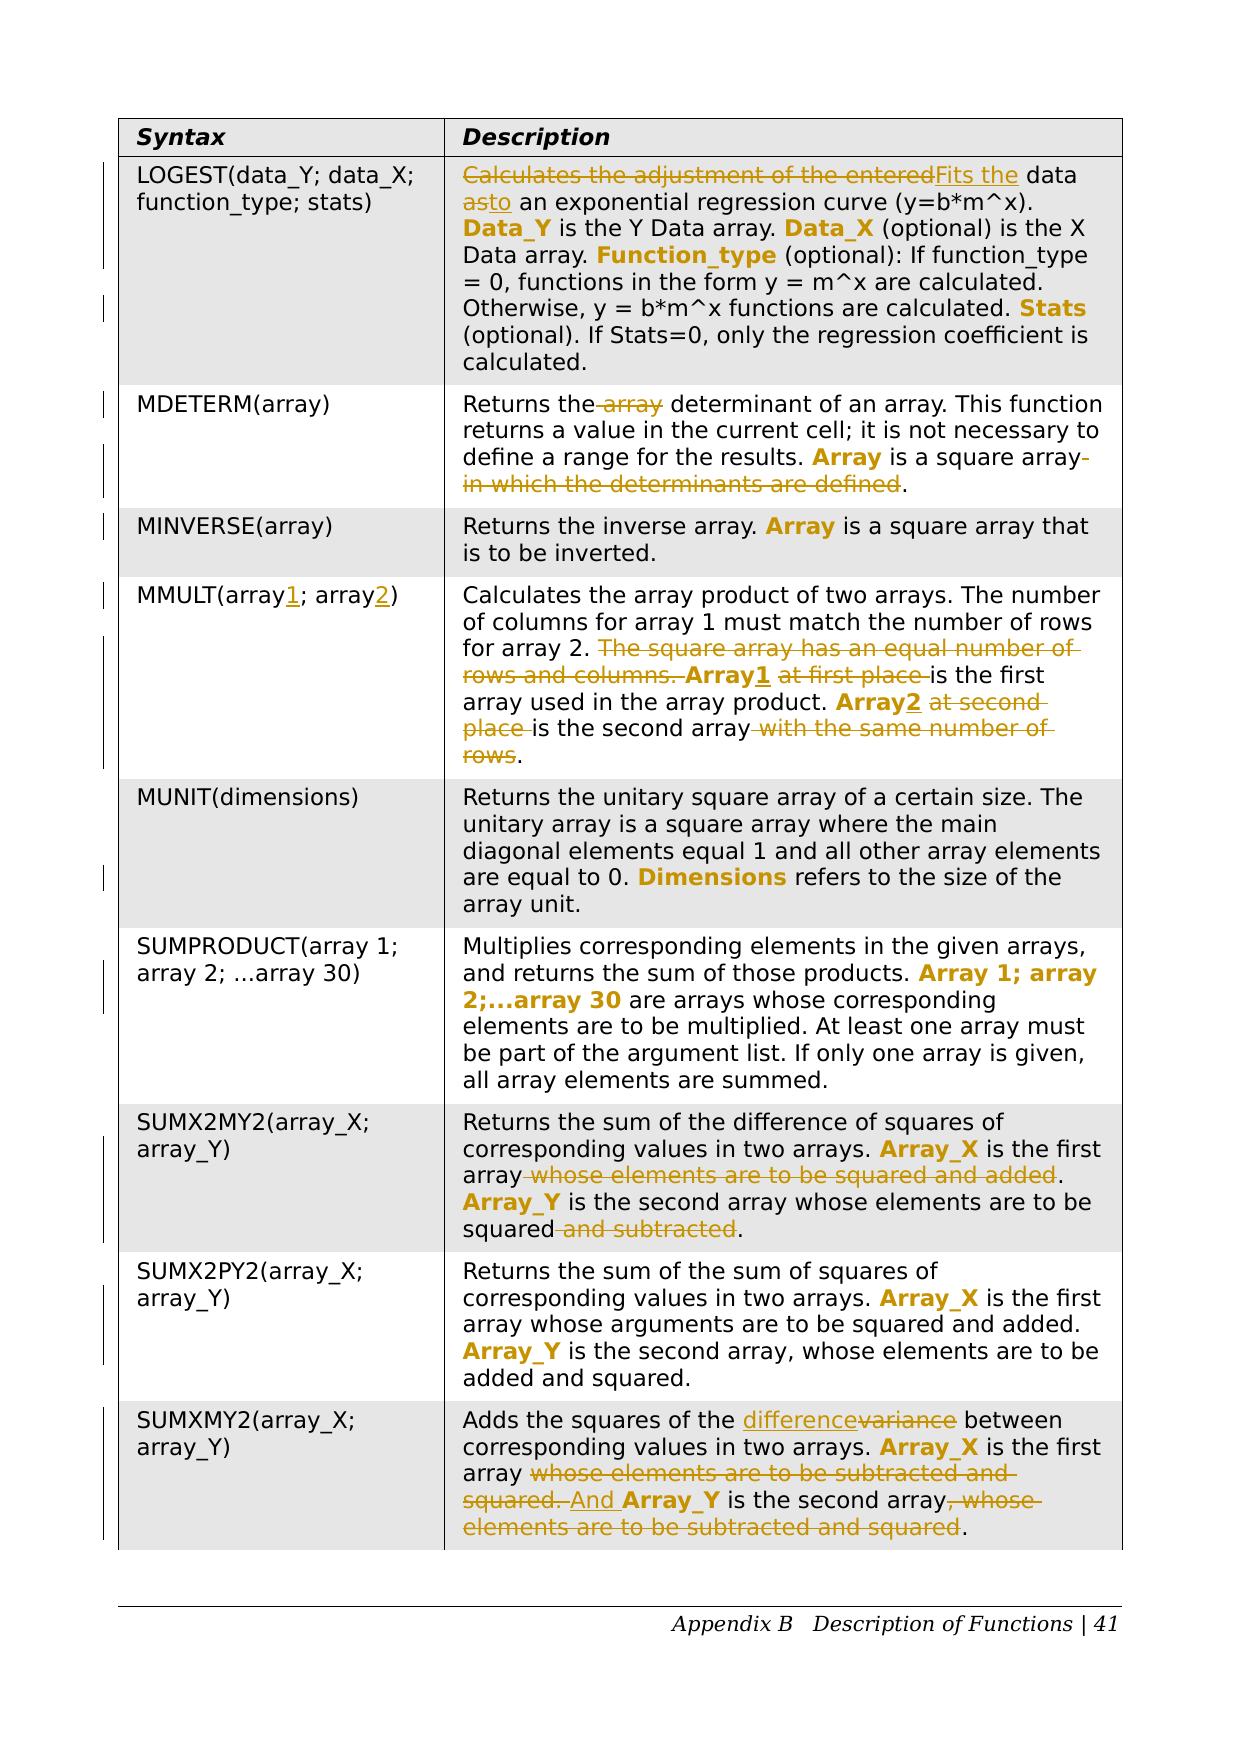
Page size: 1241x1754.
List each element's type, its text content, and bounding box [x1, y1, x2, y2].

table_cell Returns the inverse array. Array is a square array that is to be inverted. [445, 508, 1122, 577]
table_header Description [445, 119, 1122, 156]
table_cell SUMXMY2(array_X; array_Y) [119, 1401, 444, 1550]
table_cell Multiplies corresponding elements in the given arrays, and returns the sum of those products. Array 1; array 2;...array 30 are arrays whose corresponding elements are to be multiplied. At least one array must be part of the argument list. If only one array is given, all array elements are summed. [445, 928, 1122, 1103]
table_cell MUNIT(dimensions) [119, 779, 444, 928]
table_cell MINVERSE(array) [119, 508, 444, 577]
table_cell SUMPRODUCT(array 1; array 2; ...array 30) [119, 928, 444, 1103]
table_cell MDETERM(array) [119, 385, 444, 508]
table_cell Calculates the array product of two arrays. The number of columns for array 1 must match the number of rows for array 2. Array1 is the first array used in the array product. Array2 is the second array. [445, 577, 1122, 779]
table_cell Returns the unitary square array of a certain size. The unitary array is a square array where the main diagonal elements equal 1 and all other array elements are equal to 0. Dimensions refers to the size of the array unit. [445, 779, 1122, 928]
table_cell MMULT(array1; array2) [119, 577, 444, 779]
table_cell SUMX2MY2(array_X; array_Y) [119, 1104, 444, 1252]
table_cell LOGEST(data_Y; data_X; function_type; stats) [119, 157, 444, 385]
table_cell Returns the sum of the difference of squares of corresponding values in two arrays. Array_X is the first array. Array_Y is the second array whose elements are to be squared. [445, 1104, 1122, 1252]
table_cell Returns the sum of the sum of squares of corresponding values in two arrays. Array_X is the first array whose arguments are to be squared and added. Array_Y is the second array, whose elements are to be added and squared. [445, 1253, 1122, 1401]
table_cell Fits the data to an exponential regression curve (y=b*m^x). Data_Y is the Y Data array. Data_X (optional) is the X Data array. Function_type (optional): If function_type = 0, functions in the form y = m^x are calculated. Otherwise, y = b*m^x functions are calculated. Stats (optional). If Stats=0, only the regression coefficient is calculated. [445, 157, 1122, 385]
table_cell SUMX2PY2(array_X; array_Y) [119, 1253, 444, 1401]
table_cell Returns the determinant of an array. This function returns a value in the current cell; it is not necessary to define a range for the results. Array is a square array. [445, 385, 1122, 508]
table_cell Adds the squares of the difference between corresponding values in two arrays. Array_X is the first array And Array_Y is the second array. [445, 1401, 1122, 1550]
table_header Syntax [119, 119, 444, 156]
